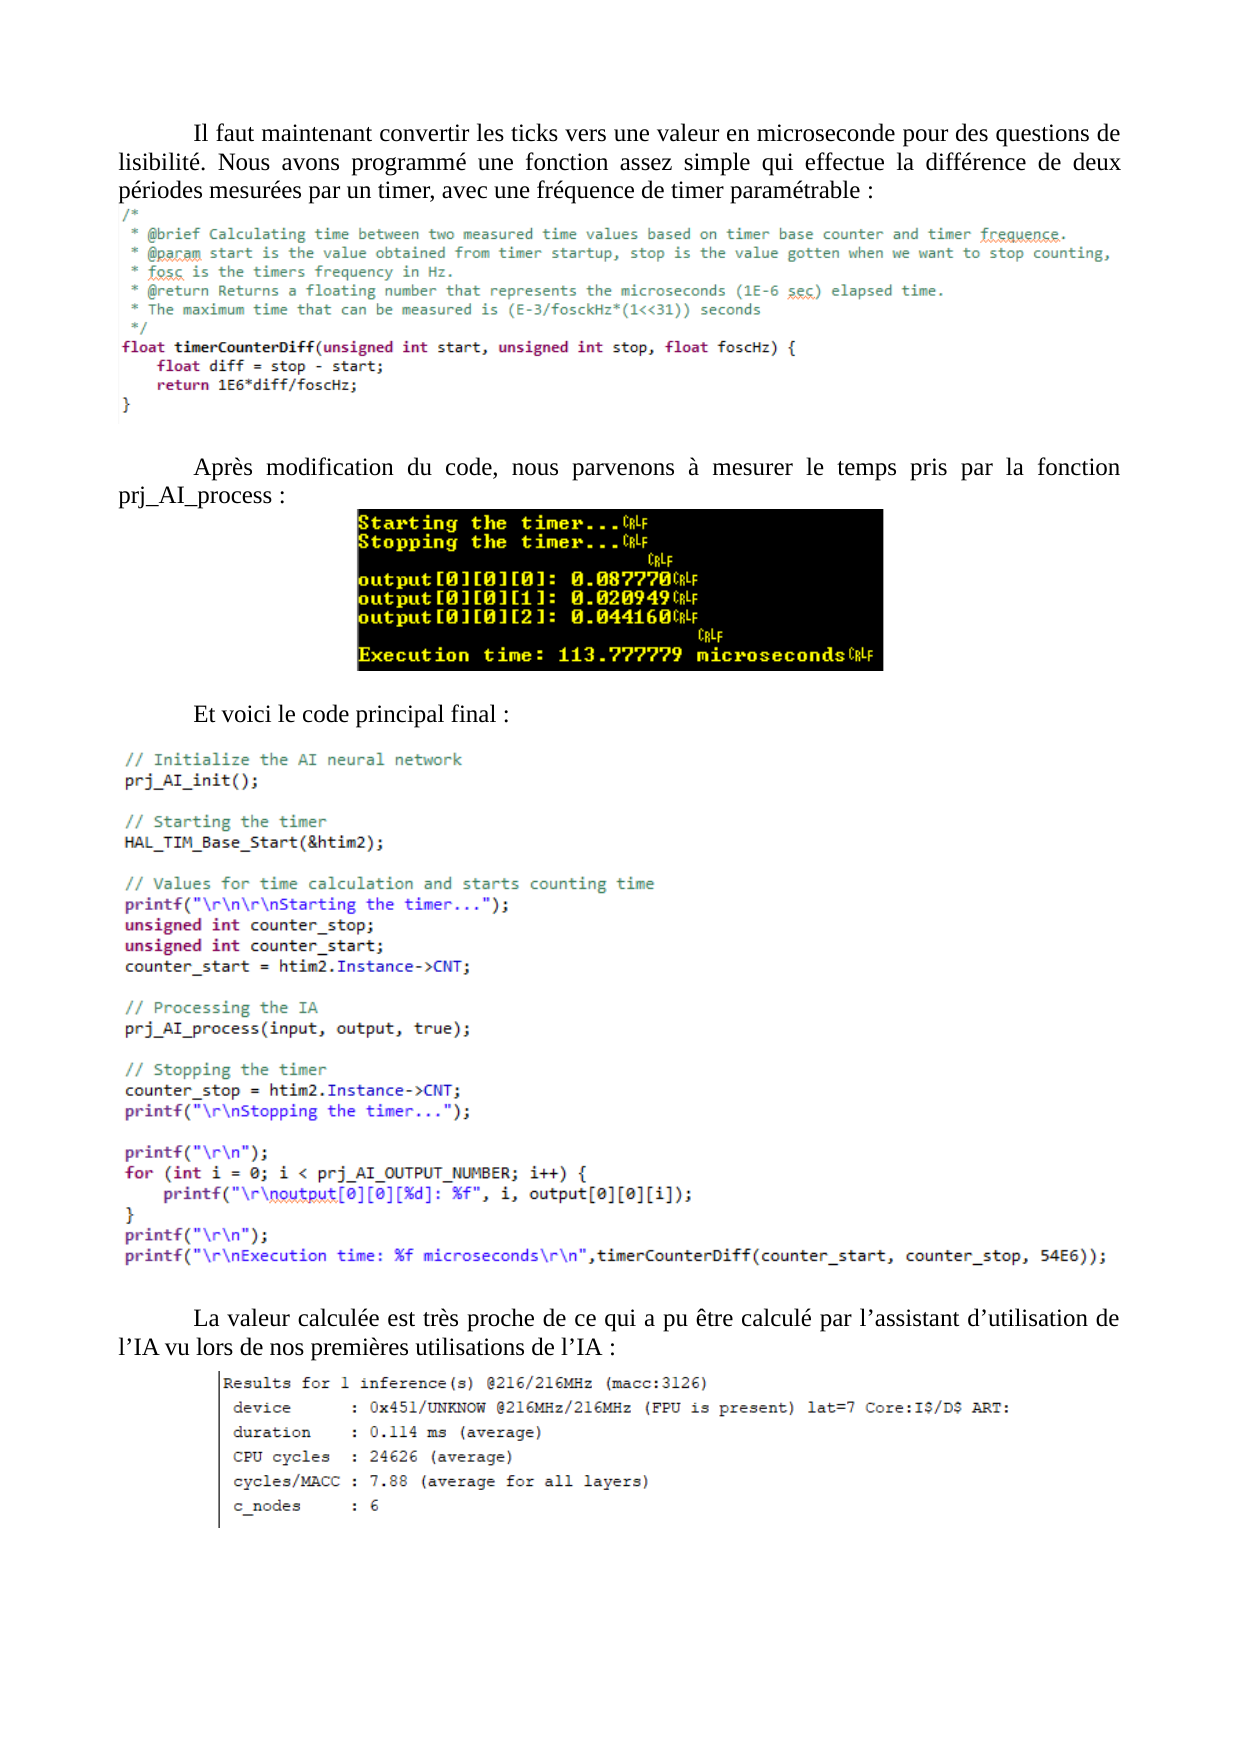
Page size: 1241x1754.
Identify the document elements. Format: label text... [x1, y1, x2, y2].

picture [215, 1371, 1025, 1528]
text Et voici le code principal final : [118, 699, 1122, 728]
text Après modification du code, nous parvenons à mesurer le temps pris par la fonction prj_AI_process : [118, 452, 1122, 509]
text La valeur calculée est très proche de ce qui a pu être calculé par l’assistant d’utilisation de l’IA vu lors de nos premières utilisations de l’IA : [118, 1303, 1122, 1361]
picture [356, 509, 884, 671]
text Il faut maintenant convertir les ticks vers une valeur en microseconde pour des questions de lisibilité. Nous avons programmé une fonction assez simple qui effectue la différence de deux périodes mesurées par un timer, avec une fréquence de timer paramétrable : [118, 118, 1122, 204]
picture [118, 204, 1123, 424]
picture [118, 746, 1123, 1275]
